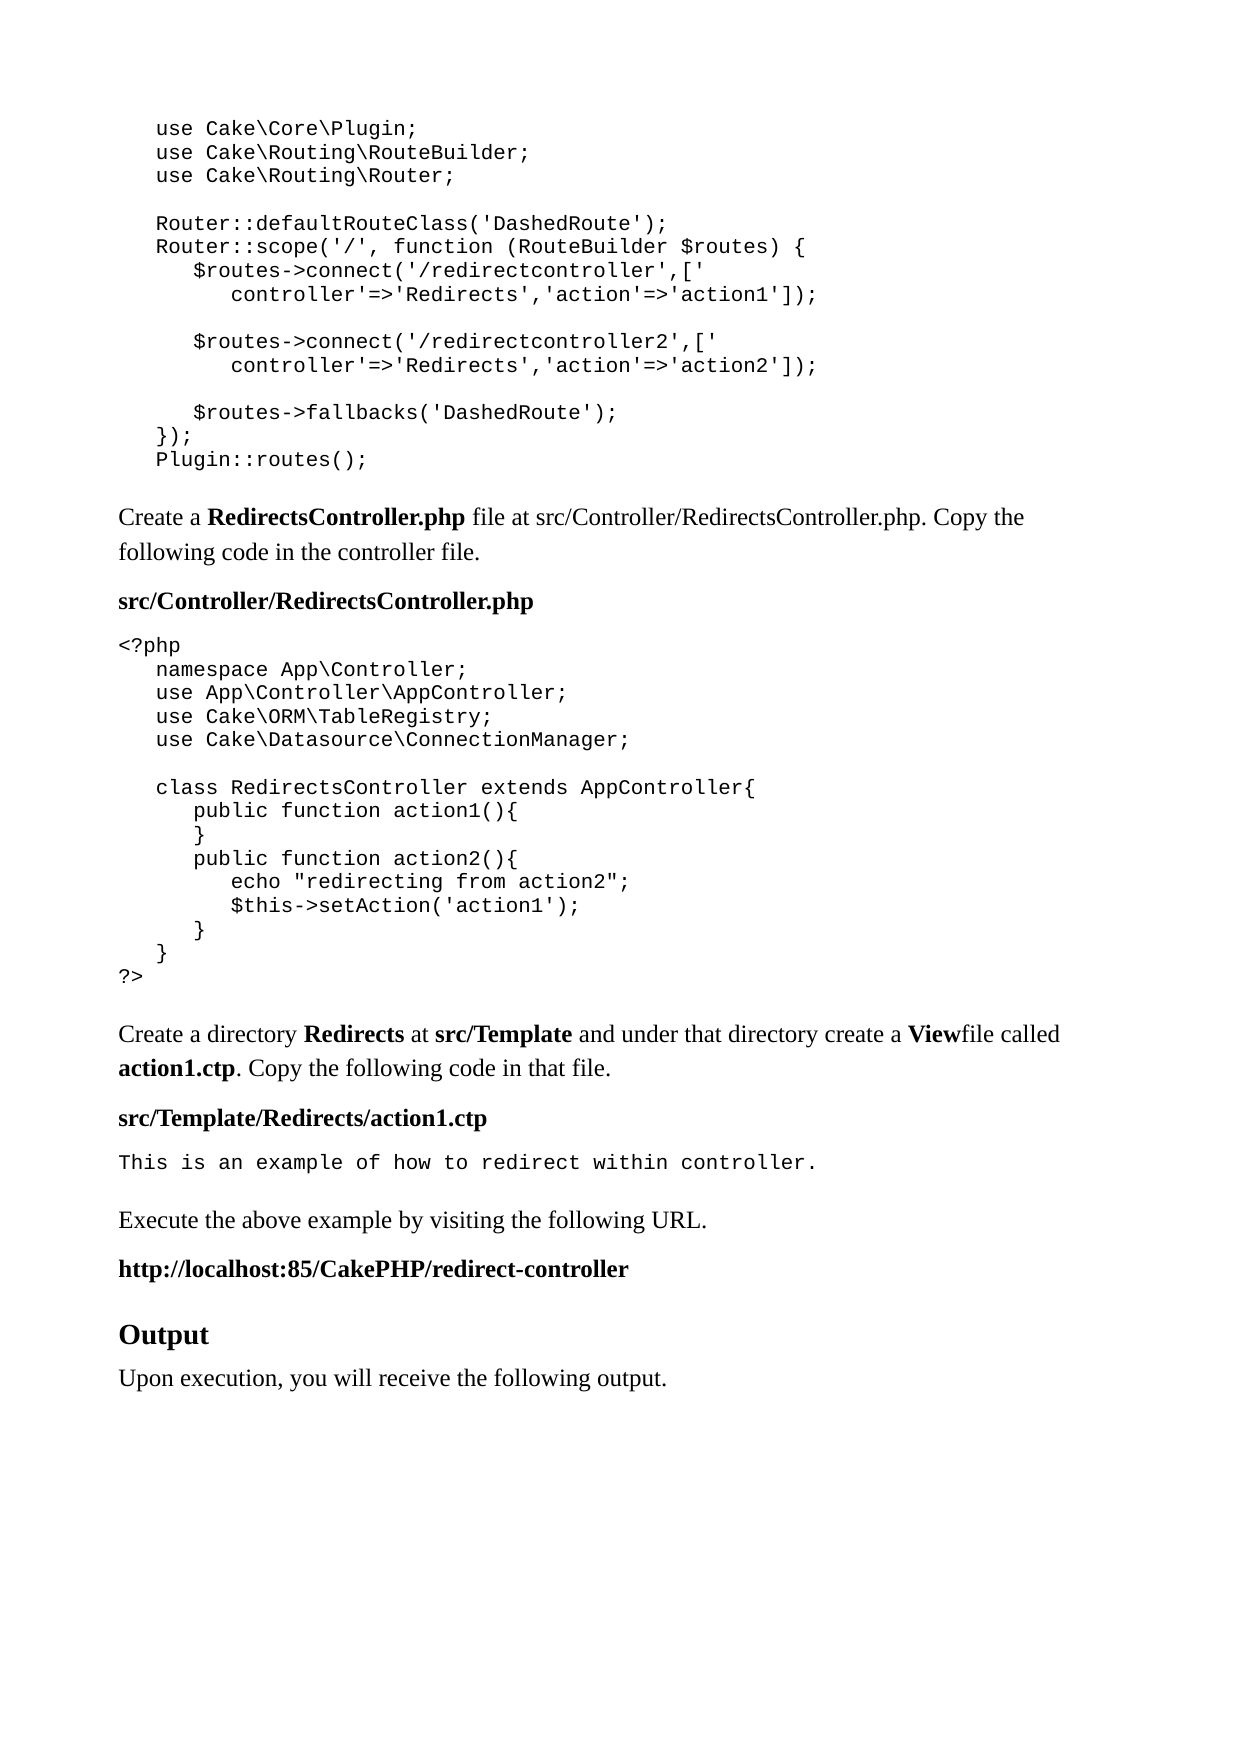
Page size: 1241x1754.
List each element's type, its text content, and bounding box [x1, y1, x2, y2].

text use App\Controller\AppController; [118, 682, 1122, 706]
text This is an example of how to redirect within controller. [118, 1152, 1122, 1175]
text src/Template/Redirects/action1.ctp [118, 1103, 1122, 1131]
text use Cake\Core\Plugin; [118, 118, 1122, 142]
text $this->setAction('action1'); [118, 895, 1122, 919]
text public function action1(){ [118, 800, 1122, 824]
text controller'=>'Redirects','action'=>'action2']); [118, 354, 1122, 378]
text use Cake\Datasource\ConnectionManager; [118, 729, 1122, 753]
text Plugin::routes(); [118, 449, 1122, 473]
text }); [118, 426, 1122, 449]
text class RedirectsController extends AppController{ [118, 777, 1122, 800]
text use Cake\Routing\Router; [118, 165, 1122, 189]
text $routes->connect('/redirectcontroller',[' [118, 260, 1122, 284]
text ?> [118, 966, 1122, 989]
text echo "redirecting from action2"; [118, 871, 1122, 895]
text use Cake\Routing\RouteBuilder; [118, 142, 1122, 165]
text Create a RedirectsController.php file at src/Controller/RedirectsController.php. Copy the following code in the controller file. [118, 502, 1122, 566]
text Router::defaultRouteClass('DashedRoute'); [118, 213, 1122, 236]
text $routes->fallbacks('DashedRoute'); [118, 402, 1122, 426]
text Create a directory Redirects at src/Template and under that directory create a Viewfile called action1.ctp. Copy the following code in that file. [118, 1019, 1122, 1082]
text } [118, 824, 1122, 848]
text Execute the above example by visiting the following URL. [118, 1205, 1122, 1233]
text controller'=>'Redirects','action'=>'action1']); [118, 284, 1122, 307]
text <?php [118, 635, 1122, 658]
text use Cake\ORM\TableRegistry; [118, 706, 1122, 729]
text Router::scope('/', function (RouteBuilder $routes) { [118, 236, 1122, 260]
text } [118, 942, 1122, 966]
text } [118, 919, 1122, 942]
text Upon execution, you will receive the following output. [118, 1363, 1122, 1392]
text src/Controller/RedirectsController.php [118, 586, 1122, 614]
text $routes->connect('/redirectcontroller2',[' [118, 331, 1122, 354]
subtitle Output [118, 1317, 1122, 1351]
text http://localhost:85/CakePHP/redirect-controller [118, 1254, 1122, 1283]
text public function action2(){ [118, 848, 1122, 871]
text namespace App\Controller; [118, 658, 1122, 682]
